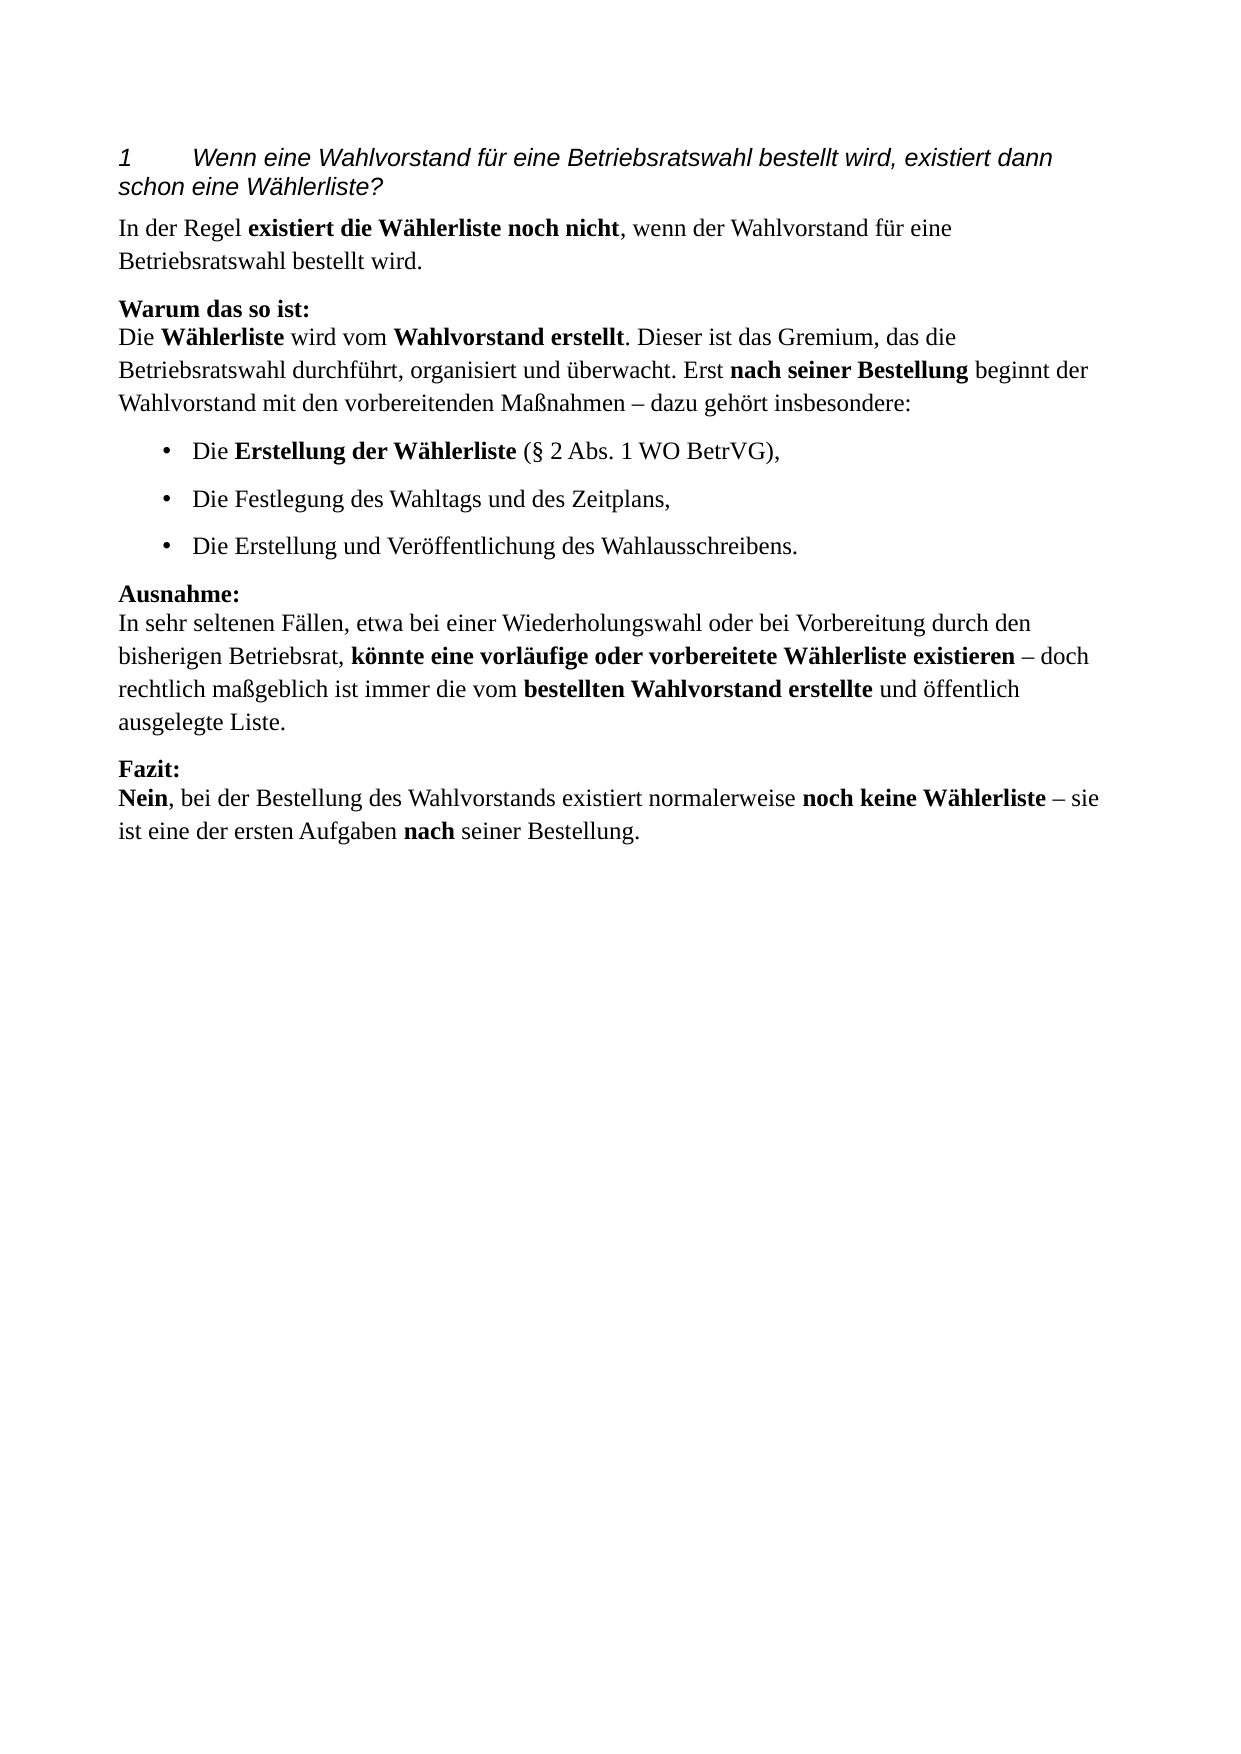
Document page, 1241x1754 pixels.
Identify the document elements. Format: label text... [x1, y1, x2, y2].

list Die Erstellung und Veröffentlichung des Wahlausschreibens. [162, 531, 1122, 560]
list Die Erstellung der Wählerliste (§ 2 Abs. 1 WO BetrVG), [162, 436, 1122, 465]
text Nein, bei der Bestellung des Wahlvorstands existiert normalerweise noch keine Wählerliste – sie ist eine der ersten Aufgaben nach seiner Bestellung. [118, 783, 1122, 845]
text Fazit: [118, 754, 1122, 783]
text Warum das so ist: [118, 294, 1122, 322]
text In sehr seltenen Fällen, etwa bei einer Wiederholungswahl oder bei Vorbereitung durch den bisherigen Betriebsrat, könnte eine vorläufige oder vorbereitete Wählerliste existieren – doch rechtlich maßgeblich ist immer die vom bestellten Wahlvorstand erstellte und öffentlich ausgelegte Liste. [118, 608, 1122, 736]
text Die Wählerliste wird vom Wahlvorstand erstellt. Dieser ist das Gremium, das die Betriebsratswahl durchführt, organisiert und überwacht. Erst nach seiner Bestellung beginnt der Wahlvorstand mit den vorbereitenden Maßnahmen – dazu gehört insbesondere: [118, 322, 1122, 417]
text Ausnahme: [118, 579, 1122, 608]
text In der Regel existiert die Wählerliste noch nicht, wenn der Wahlvorstand für eine Betriebsratswahl bestellt wird. [118, 213, 1122, 275]
list Die Festlegung des Wahltags und des Zeitplans, [162, 484, 1122, 512]
subtitle Wenn eine Wahlvorstand für eine Betriebsratswahl bestellt wird, existiert dann schon eine Wählerliste? [118, 143, 1122, 201]
